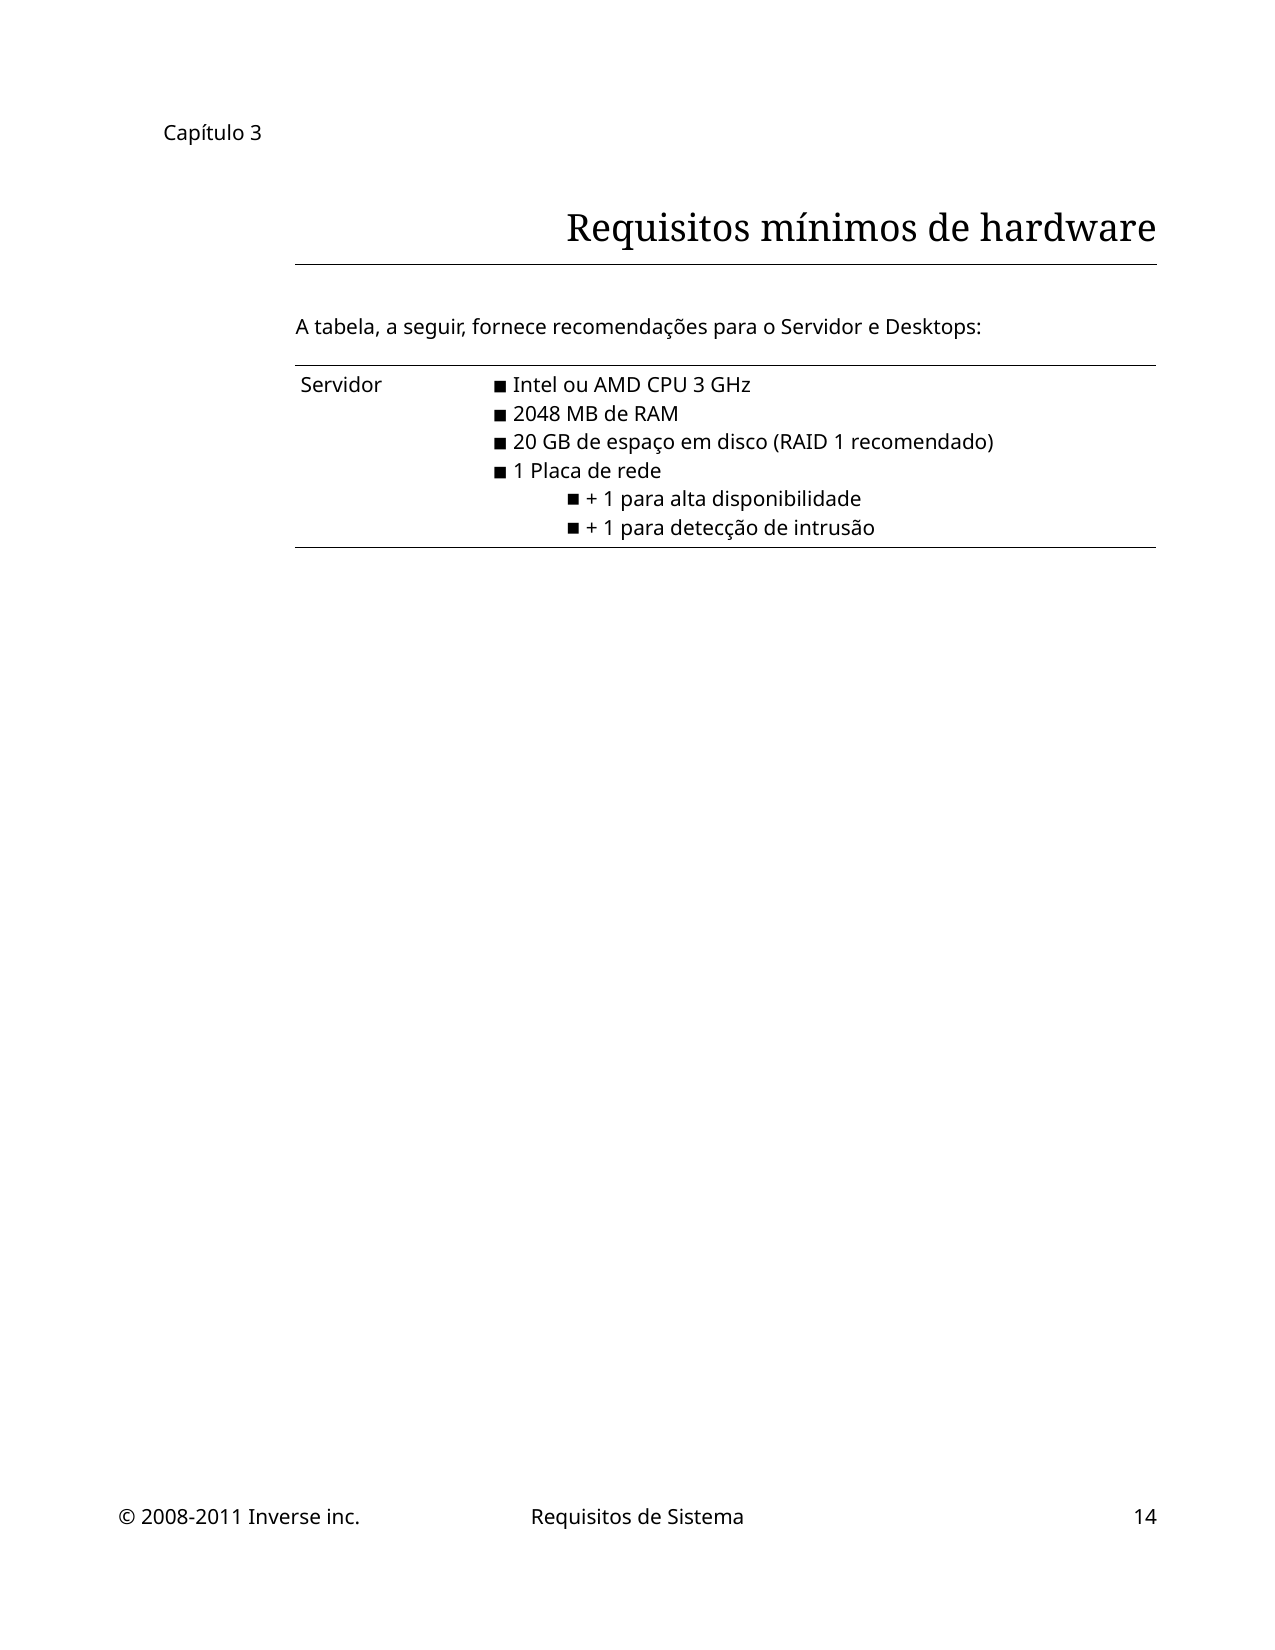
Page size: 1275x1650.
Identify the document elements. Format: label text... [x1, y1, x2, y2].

table_header Servidor [295, 366, 487, 547]
subtitle Requisitos mínimos de hardware [295, 201, 1157, 264]
table_header ◾ Intel ou AMD CPU 3 GHz ◾ 2048 MB de RAM ◾ 20 GB de espaço em disco (RAID 1 recomendado) ◾ 1 Placa de rede + 1 para alta disponibilidade + 1 para detecção de intrusão [487, 366, 1156, 547]
text A tabela, a seguir, fornece recomendações para o Servidor e Desktops: [295, 312, 1157, 341]
